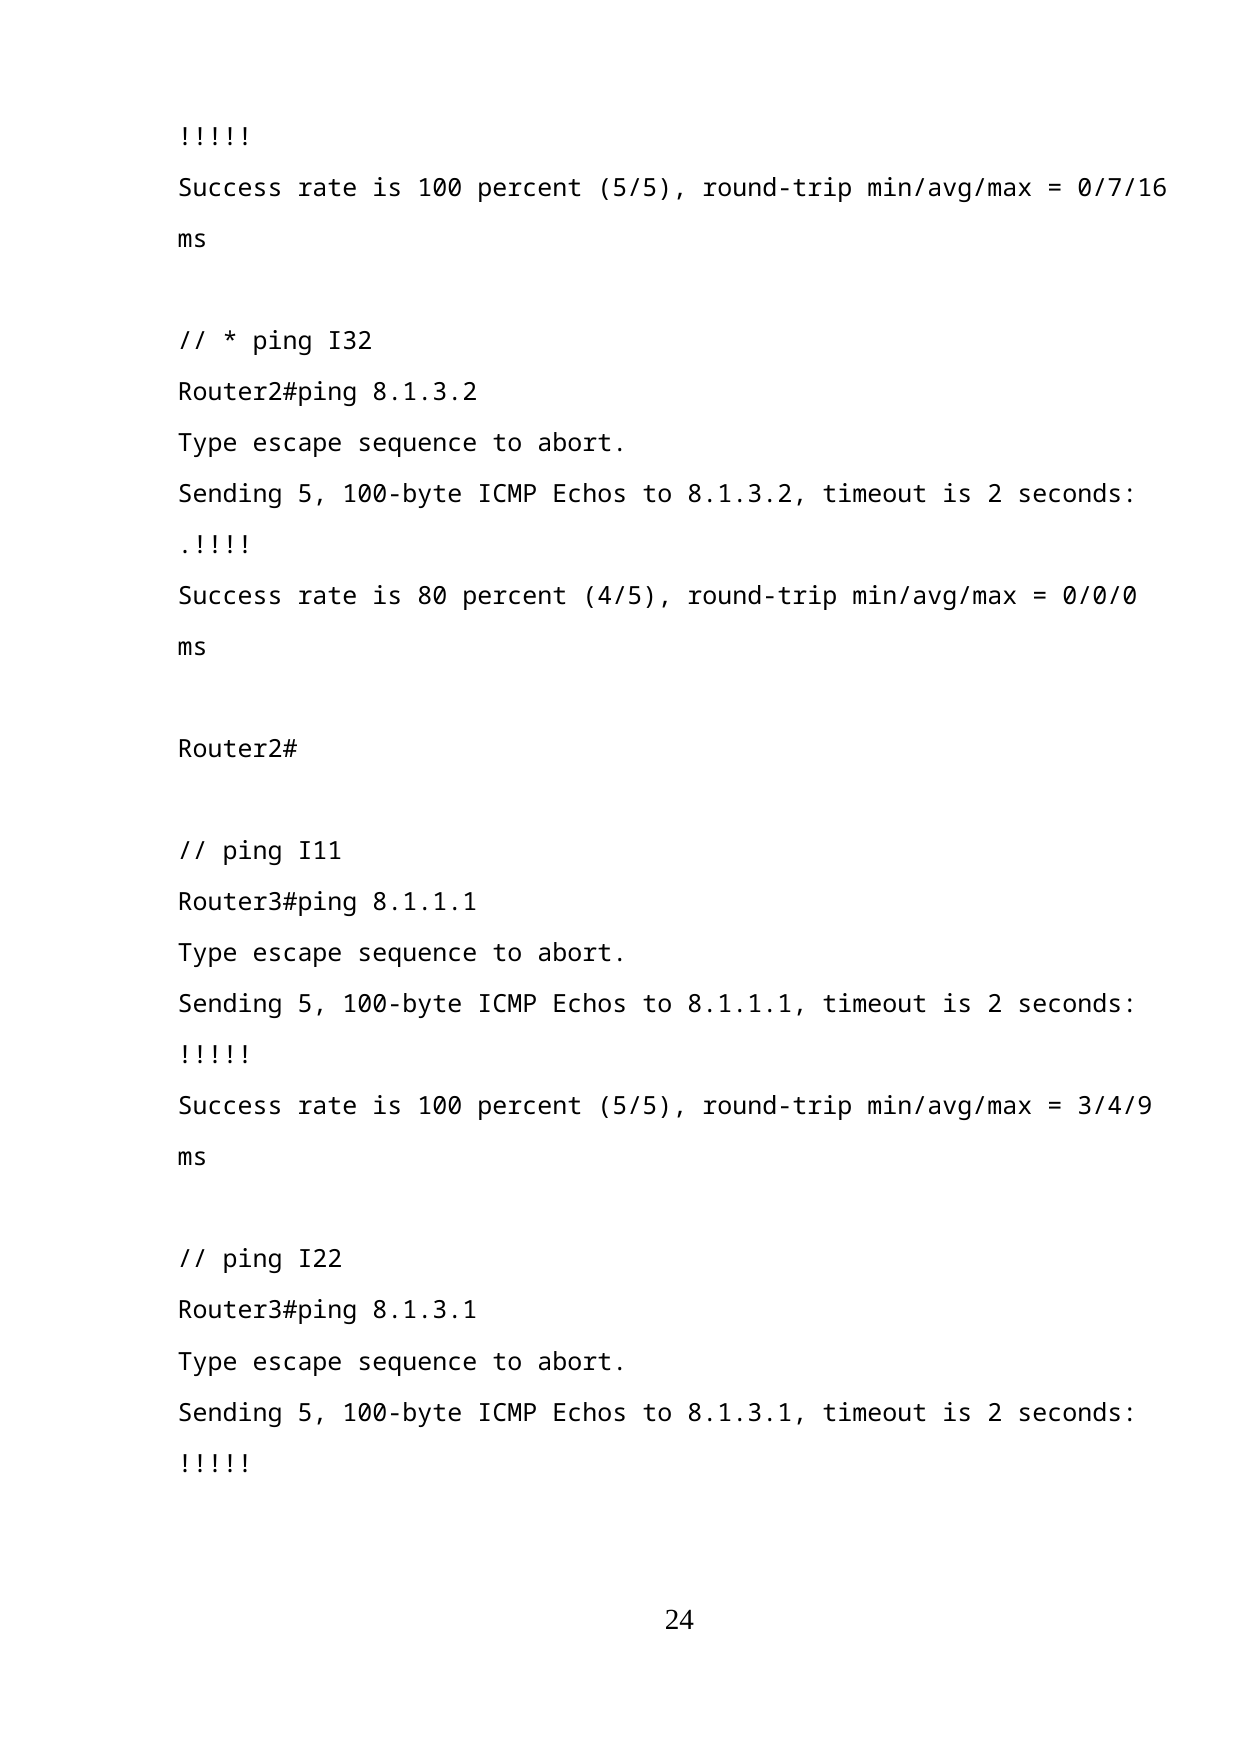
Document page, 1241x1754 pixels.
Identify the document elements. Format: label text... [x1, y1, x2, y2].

text Router3#ping 8.1.3.1 [177, 1292, 1181, 1326]
text !!!!! [177, 1445, 1181, 1479]
text Router3#ping 8.1.1.1 [177, 884, 1181, 918]
text // * ping I32 [177, 322, 1181, 356]
text !!!!! [177, 1037, 1181, 1071]
text Success rate is 100 percent (5/5), round-trip min/avg/max = 0/7/16 ms [177, 169, 1181, 254]
text !!!!! [177, 118, 1181, 152]
text Type escape sequence to abort. [177, 1343, 1181, 1377]
text Type escape sequence to abort. [177, 424, 1181, 458]
text Success rate is 100 percent (5/5), round-trip min/avg/max = 3/4/9 ms [177, 1088, 1181, 1173]
text Sending 5, 100-byte ICMP Echos to 8.1.3.2, timeout is 2 seconds: [177, 475, 1181, 509]
text Type escape sequence to abort. [177, 935, 1181, 969]
text Sending 5, 100-byte ICMP Echos to 8.1.1.1, timeout is 2 seconds: [177, 986, 1181, 1020]
text .!!!! [177, 526, 1181, 561]
text // ping I22 [177, 1241, 1181, 1275]
text Sending 5, 100-byte ICMP Echos to 8.1.3.1, timeout is 2 seconds: [177, 1394, 1181, 1428]
text // ping I11 [177, 833, 1181, 867]
text Router2# [177, 731, 1181, 765]
text Success rate is 80 percent (4/5), round-trip min/avg/max = 0/0/0 ms [177, 577, 1181, 663]
text Router2#ping 8.1.3.2 [177, 373, 1181, 407]
